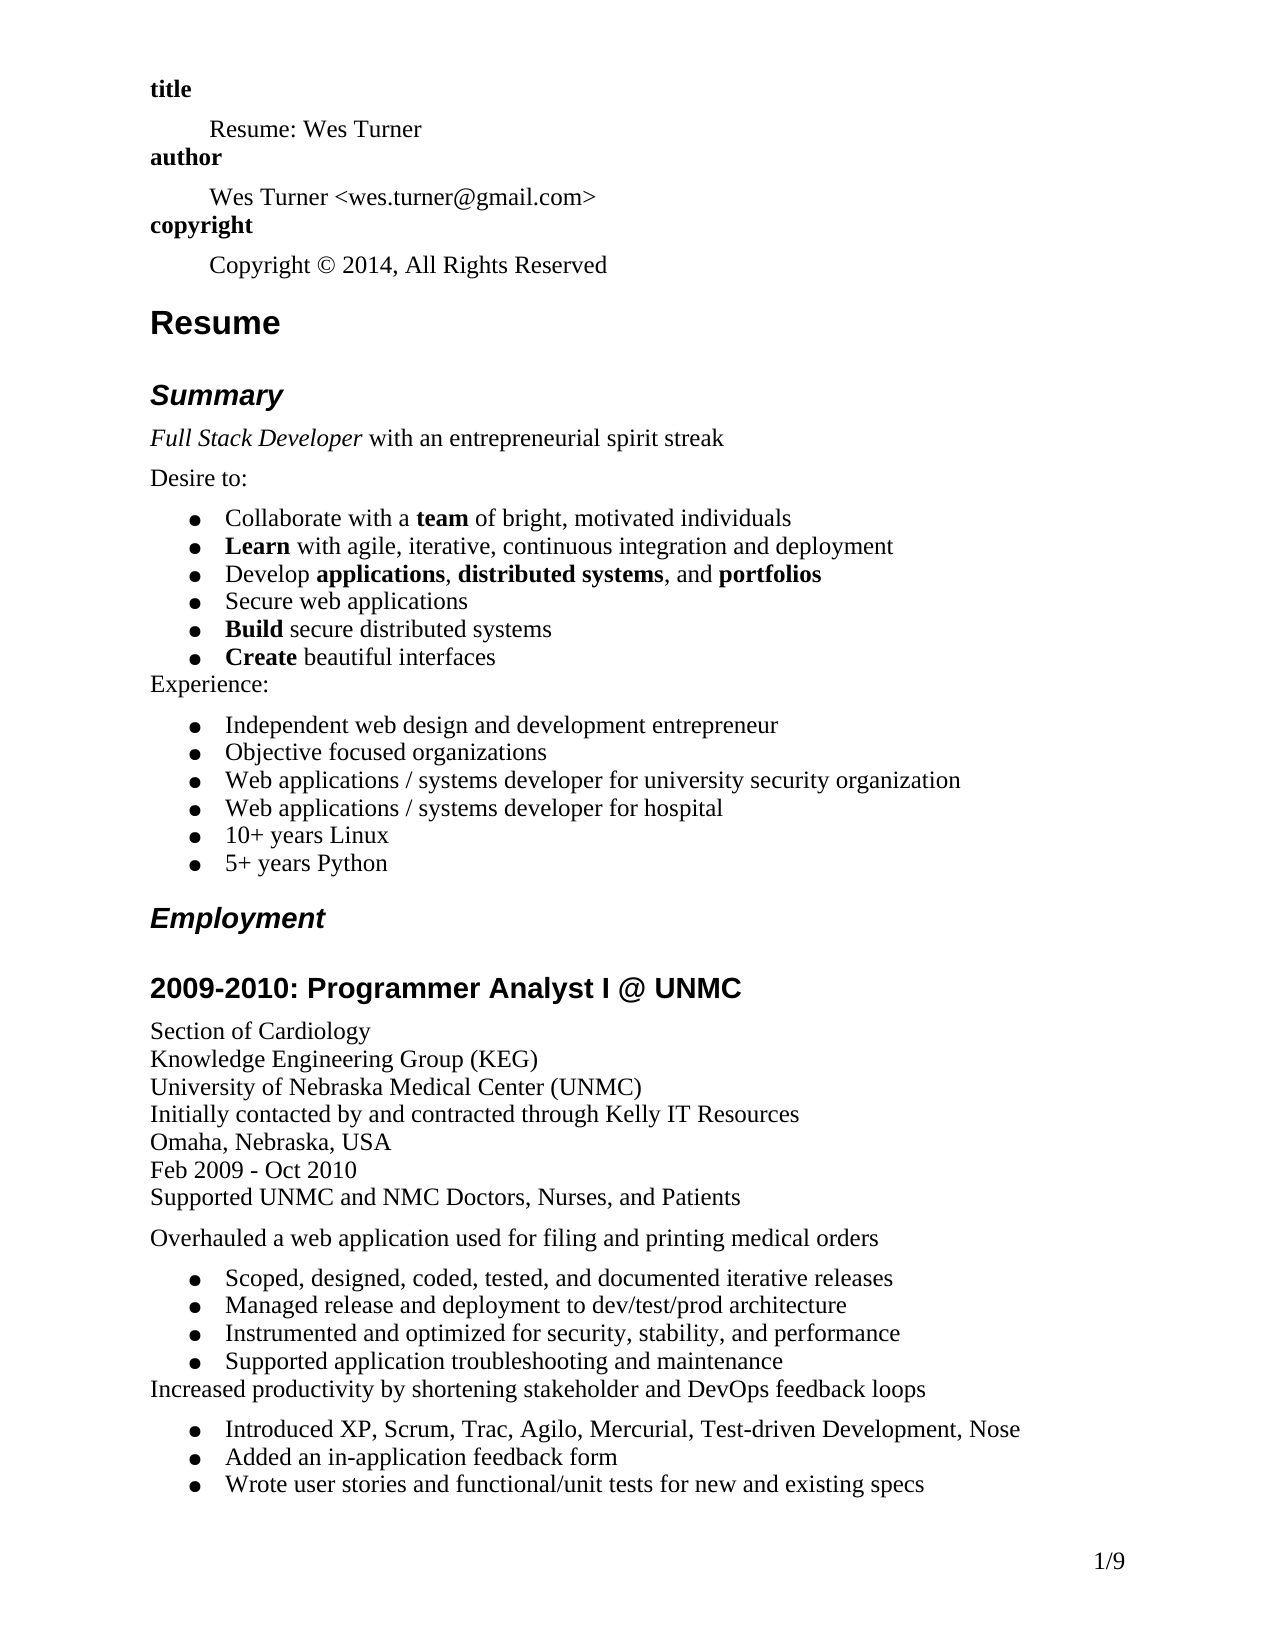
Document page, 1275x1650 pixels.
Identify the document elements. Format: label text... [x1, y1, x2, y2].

list Introduced XP, Scrum, Trac, Agilo, Mercurial, Test-driven Development, Nose [187, 1415, 1125, 1443]
list Objective focused organizations [187, 738, 1125, 766]
text Section of Cardiology [150, 1017, 1125, 1045]
text Feb 2009 - Oct 2010 [150, 1156, 1125, 1183]
list Web applications / systems developer for university security organization [187, 766, 1125, 794]
subtitle 2009-2010: Programmer Analyst I @ UNMC [150, 972, 1125, 1005]
list Added an in-application feedback form [187, 1443, 1125, 1470]
list Build secure distributed systems [187, 615, 1125, 643]
text Omaha, Nebraska, USA [150, 1128, 1125, 1156]
list Secure web applications [187, 587, 1125, 615]
list Wrote user stories and functional/unit tests for new and existing specs [187, 1470, 1125, 1498]
list Web applications / systems developer for hospital [187, 794, 1125, 822]
list Collaborate with a team of bright, motivated individuals [187, 504, 1125, 532]
list 10+ years Linux [187, 822, 1125, 849]
list Managed release and deployment to dev/test/prod architecture [187, 1292, 1125, 1319]
text Wes Turner <wes.turner@gmail.com> [209, 183, 1125, 211]
text Knowledge Engineering Group (KEG) [150, 1045, 1125, 1073]
text Resume: Wes Turner [209, 115, 1125, 143]
text copyright [150, 211, 1125, 238]
text title [150, 75, 1125, 103]
text Overhauled a web application used for filing and printing medical orders [150, 1224, 1125, 1251]
list Scoped, designed, coded, tested, and documented iterative releases [187, 1264, 1125, 1292]
list Learn with agile, iterative, continuous integration and deployment [187, 532, 1125, 560]
text Experience: [150, 671, 1125, 698]
text Initially contacted by and contracted through Kelly IT Resources [150, 1100, 1125, 1128]
list 5+ years Python [187, 849, 1125, 877]
list Independent web design and development entrepreneur [187, 711, 1125, 738]
list Develop applications, distributed systems, and portfolios [187, 560, 1125, 587]
text Copyright © 2014, All Rights Reserved [209, 251, 1125, 279]
text Desire to: [150, 464, 1125, 492]
text Full Stack Developer with an entrepreneurial spirit streak [150, 424, 1125, 452]
text University of Nebraska Medical Center (UNMC) [150, 1073, 1125, 1100]
list Create beautiful interfaces [187, 643, 1125, 671]
text Supported UNMC and NMC Doctors, Nurses, and Patients [150, 1183, 1125, 1211]
text author [150, 143, 1125, 171]
list Instrumented and optimized for security, stability, and performance [187, 1319, 1125, 1347]
subtitle Resume [150, 304, 1125, 341]
text Increased productivity by shortening stakeholder and DevOps feedback loops [150, 1375, 1125, 1402]
subtitle Summary [150, 379, 1125, 411]
list Supported application troubleshooting and maintenance [187, 1347, 1125, 1375]
subtitle Employment [150, 902, 1125, 934]
